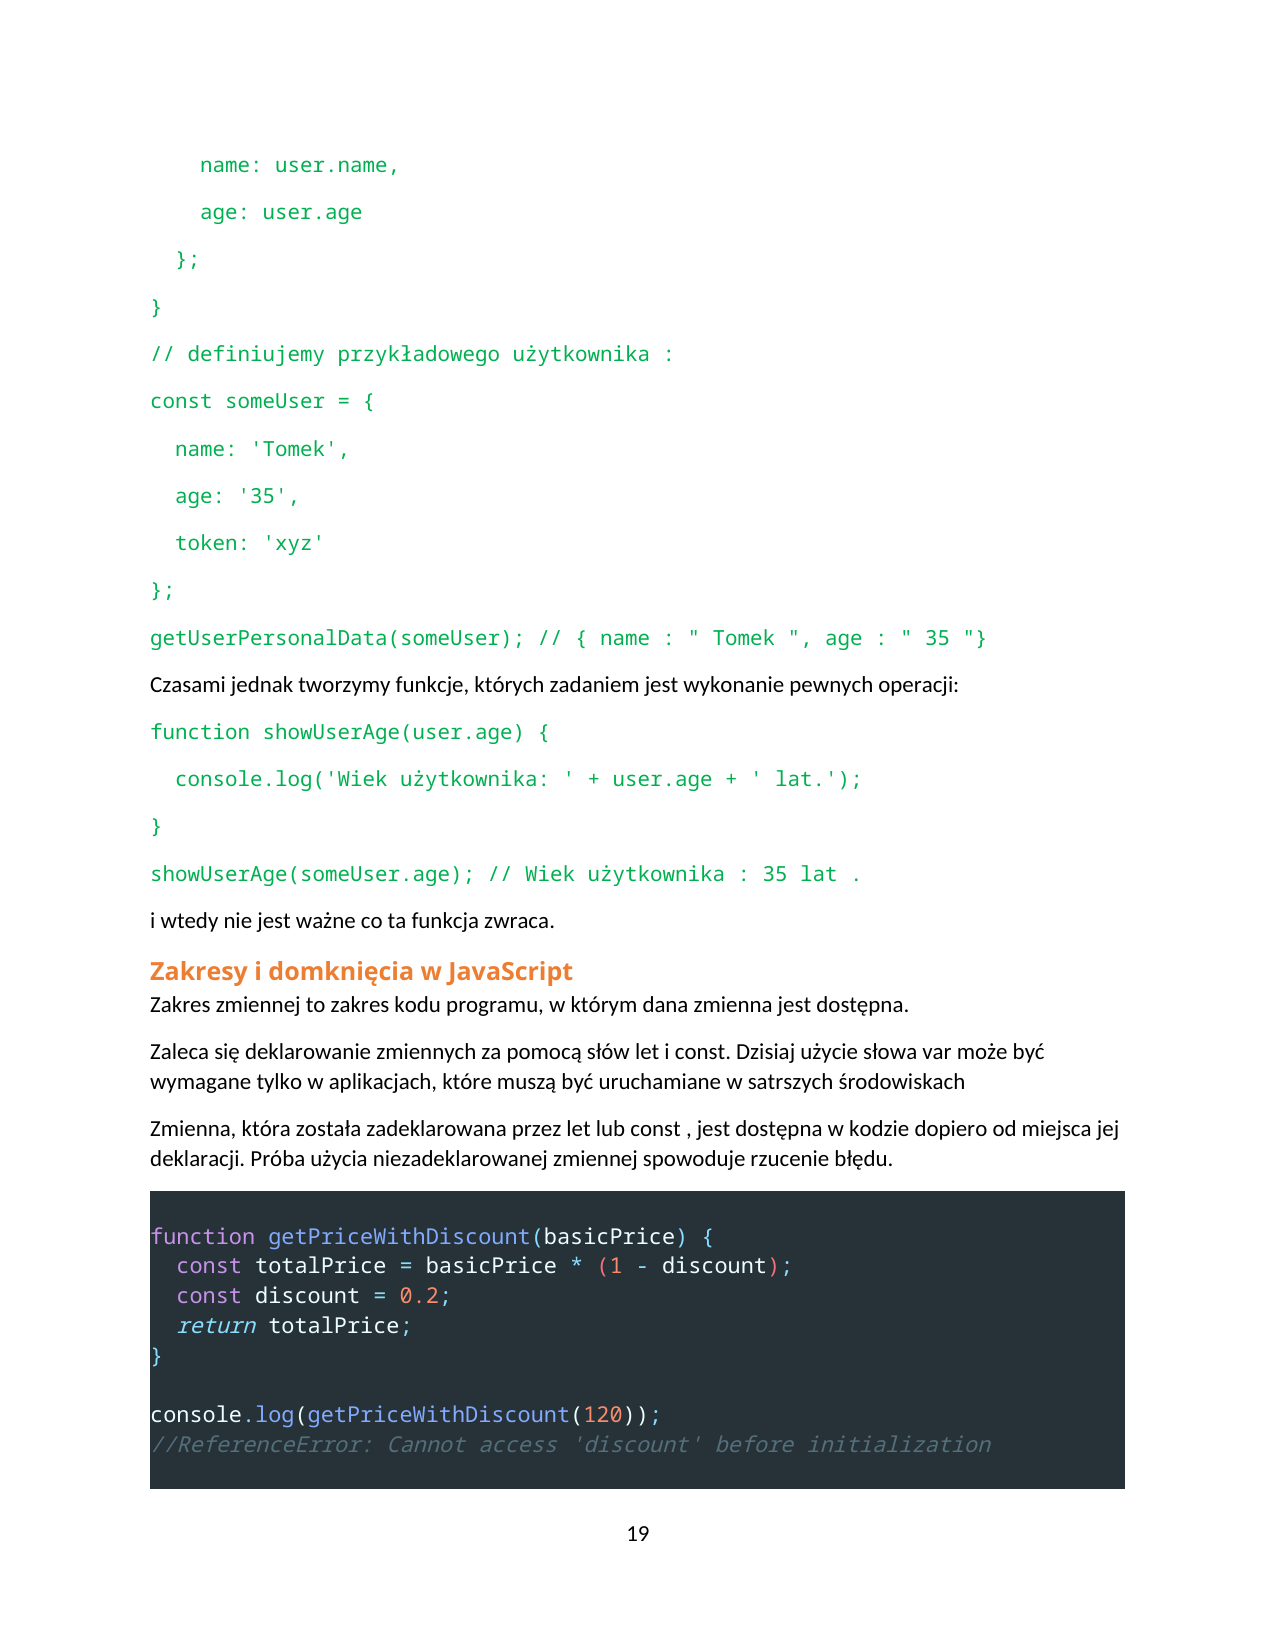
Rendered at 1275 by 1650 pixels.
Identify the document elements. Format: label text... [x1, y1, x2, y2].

text const totalPrice = basicPrice * (1 - discount); [150, 1251, 1125, 1280]
text // definiujemy przykładowego użytkownika : [150, 339, 1125, 368]
text console.log('Wiek użytkownika: ' + user.age + ' lat.'); [150, 764, 1125, 793]
text token: 'xyz' [150, 528, 1125, 557]
text getUserPersonalData(someUser); // { name : " Tomek ", age : " 35 "} [150, 623, 1125, 651]
text function getPriceWithDiscount(basicPrice) { [150, 1221, 1125, 1251]
text }; [150, 576, 1125, 604]
text Czasami jednak tworzymy funkcje, których zadaniem jest wykonanie pewnych operacji: [150, 670, 1125, 698]
text }; [150, 244, 1125, 273]
text const someUser = { [150, 386, 1125, 415]
text Zaleca się deklarowanie zmiennych za pomocą słów let i const. Dzisiaj użycie słowa var może być wymagane tylko w aplikacjach, które muszą być uruchamiane w satrszych środowiskach [150, 1037, 1125, 1095]
text console.log(getPriceWithDiscount(120)); [150, 1399, 1125, 1429]
text age: user.age [150, 197, 1125, 226]
text name: 'Tomek', [150, 434, 1125, 462]
text return totalPrice; [150, 1310, 1125, 1340]
text //ReferenceError: Cannot access 'discount' before initialization [150, 1429, 1125, 1459]
text age: '35', [150, 481, 1125, 509]
text Zakresy i domknięcia w JavaScript [150, 953, 1125, 987]
text Zakres zmiennej to zakres kodu programu, w którym dana zmienna jest dostępna. [150, 990, 1125, 1018]
text Zmienna, która została zadeklarowana przez let lub const , jest dostępna w kodzie dopiero od miejsca jej deklaracji. Próba użycia niezadeklarowanej zmiennej spowoduje rzucenie błędu. [150, 1114, 1125, 1172]
text showUserAge(someUser.age); // Wiek użytkownika : 35 lat . [150, 859, 1125, 887]
text } [150, 292, 1125, 320]
text function showUserAge(user.age) { [150, 717, 1125, 746]
text } [150, 812, 1125, 840]
text name: user.name, [150, 150, 1125, 178]
text i wtedy nie jest ważne co ta funkcja zwraca. [150, 906, 1125, 934]
text const discount = 0.2; [150, 1280, 1125, 1310]
text } [150, 1340, 1125, 1370]
